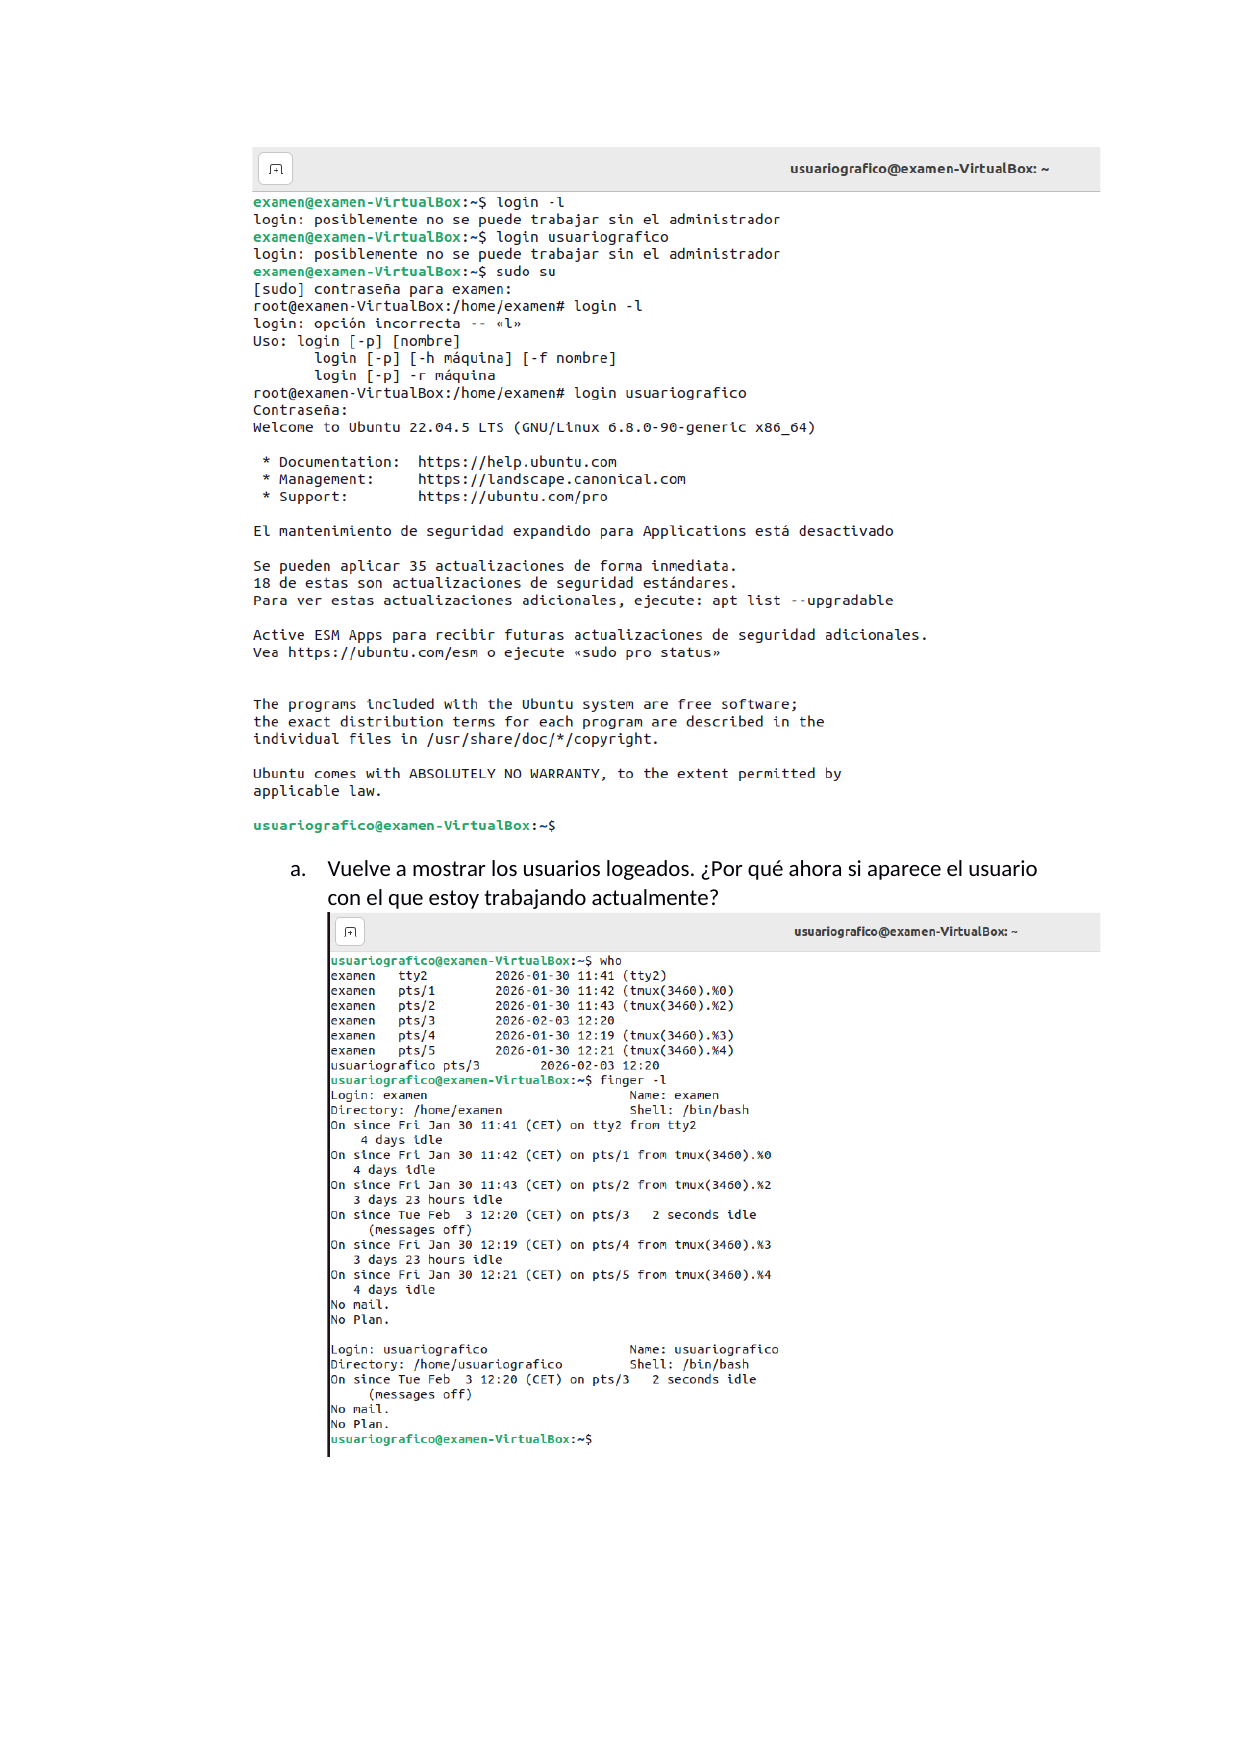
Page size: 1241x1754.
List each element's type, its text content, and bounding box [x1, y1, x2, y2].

picture [252, 147, 1101, 853]
list Vuelve a mostrar los usuarios logeados. ¿Por qué ahora si aparece el usuario con el que estoy trabajando actualmente? [290, 854, 1063, 911]
picture [327, 912, 1101, 1457]
